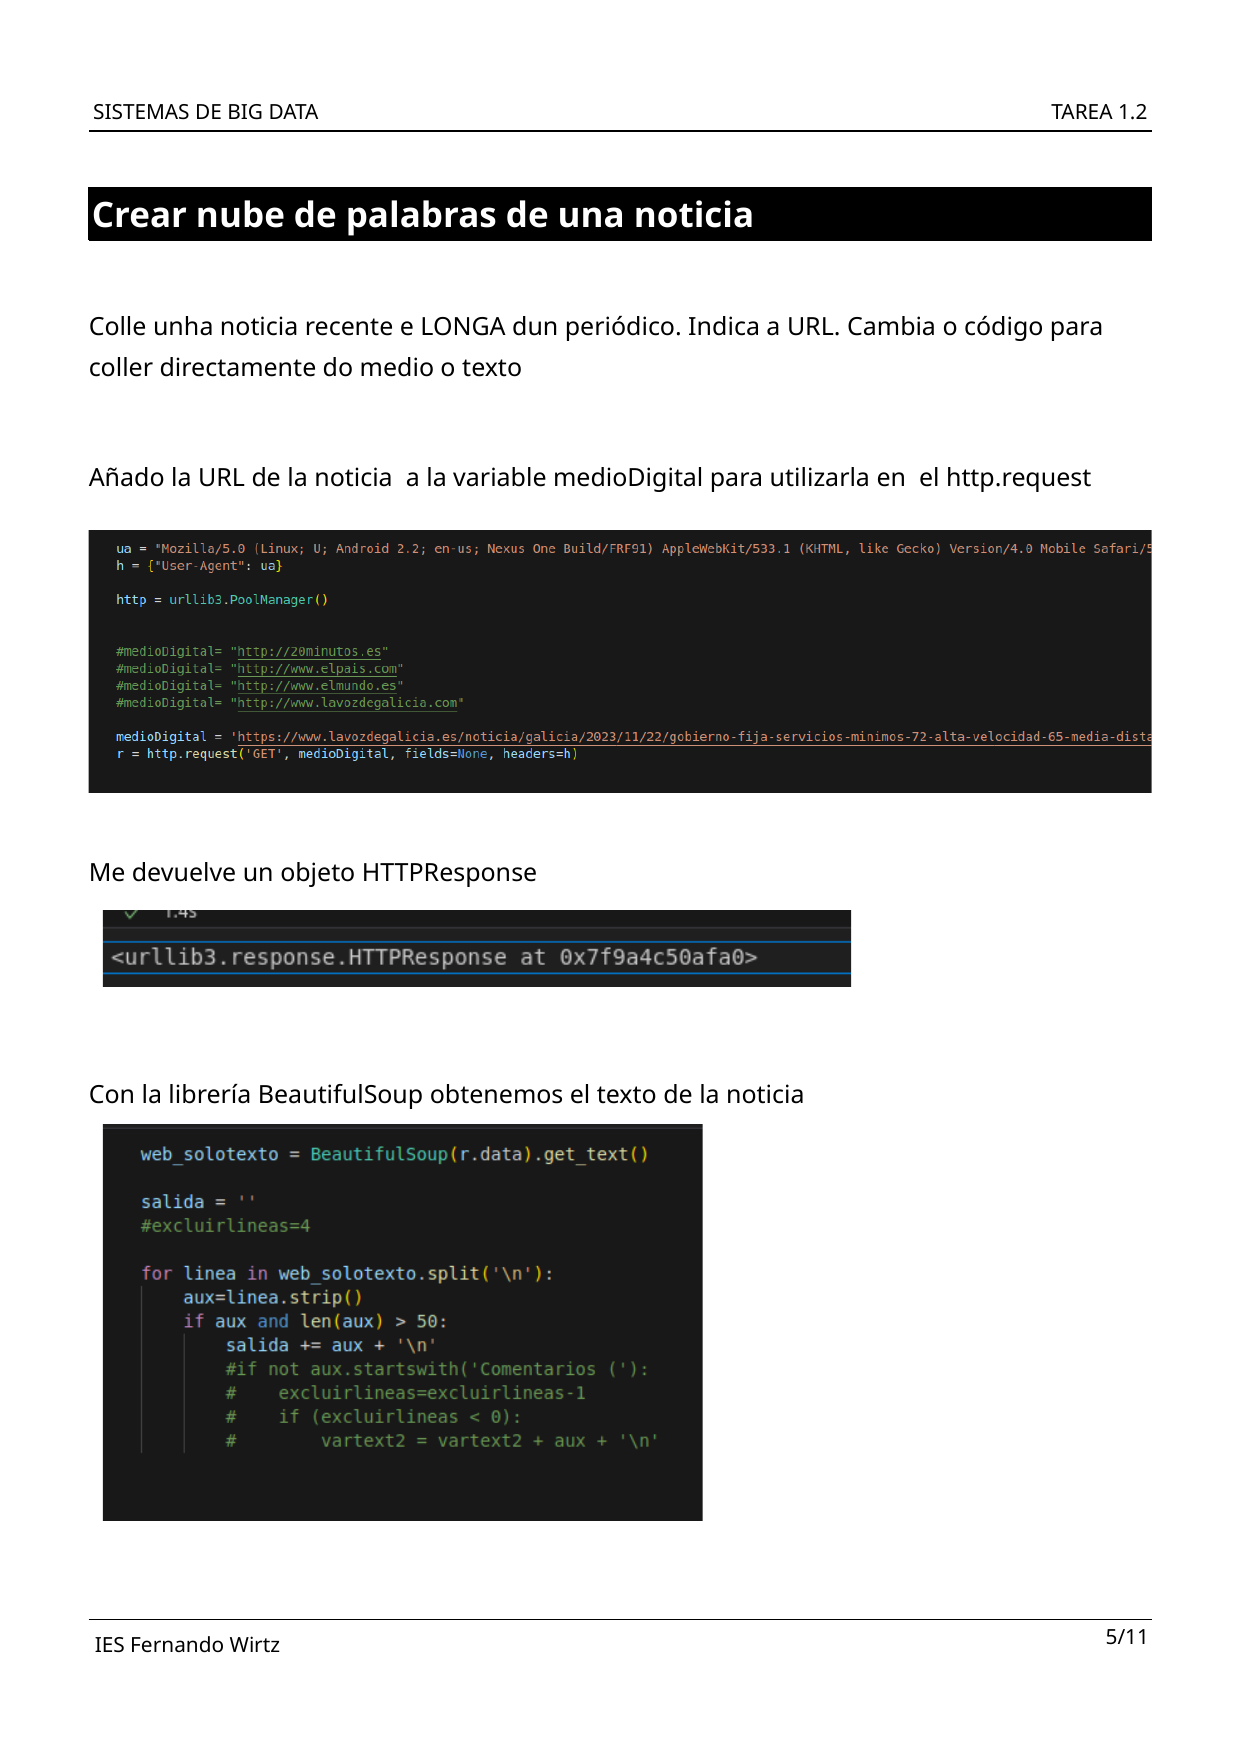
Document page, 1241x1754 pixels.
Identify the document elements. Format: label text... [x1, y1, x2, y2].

text Con la librería BeautifulSoup obtenemos el texto de la noticia [88, 1077, 1152, 1111]
text Añado la URL de la noticia a la variable medioDigital para utilizarla en el http.request [88, 460, 1152, 494]
picture [88, 530, 1152, 793]
subtitle Crear nube de palabras de una noticia [90, 188, 1151, 240]
picture [102, 1124, 703, 1521]
text Colle unha noticia recente e LONGA dun periódico. Indica a URL. Cambia o código para coller directamente do medio o texto [88, 308, 1152, 383]
text Me devuelve un objeto HTTPResponse [88, 855, 1152, 889]
picture [102, 910, 852, 987]
